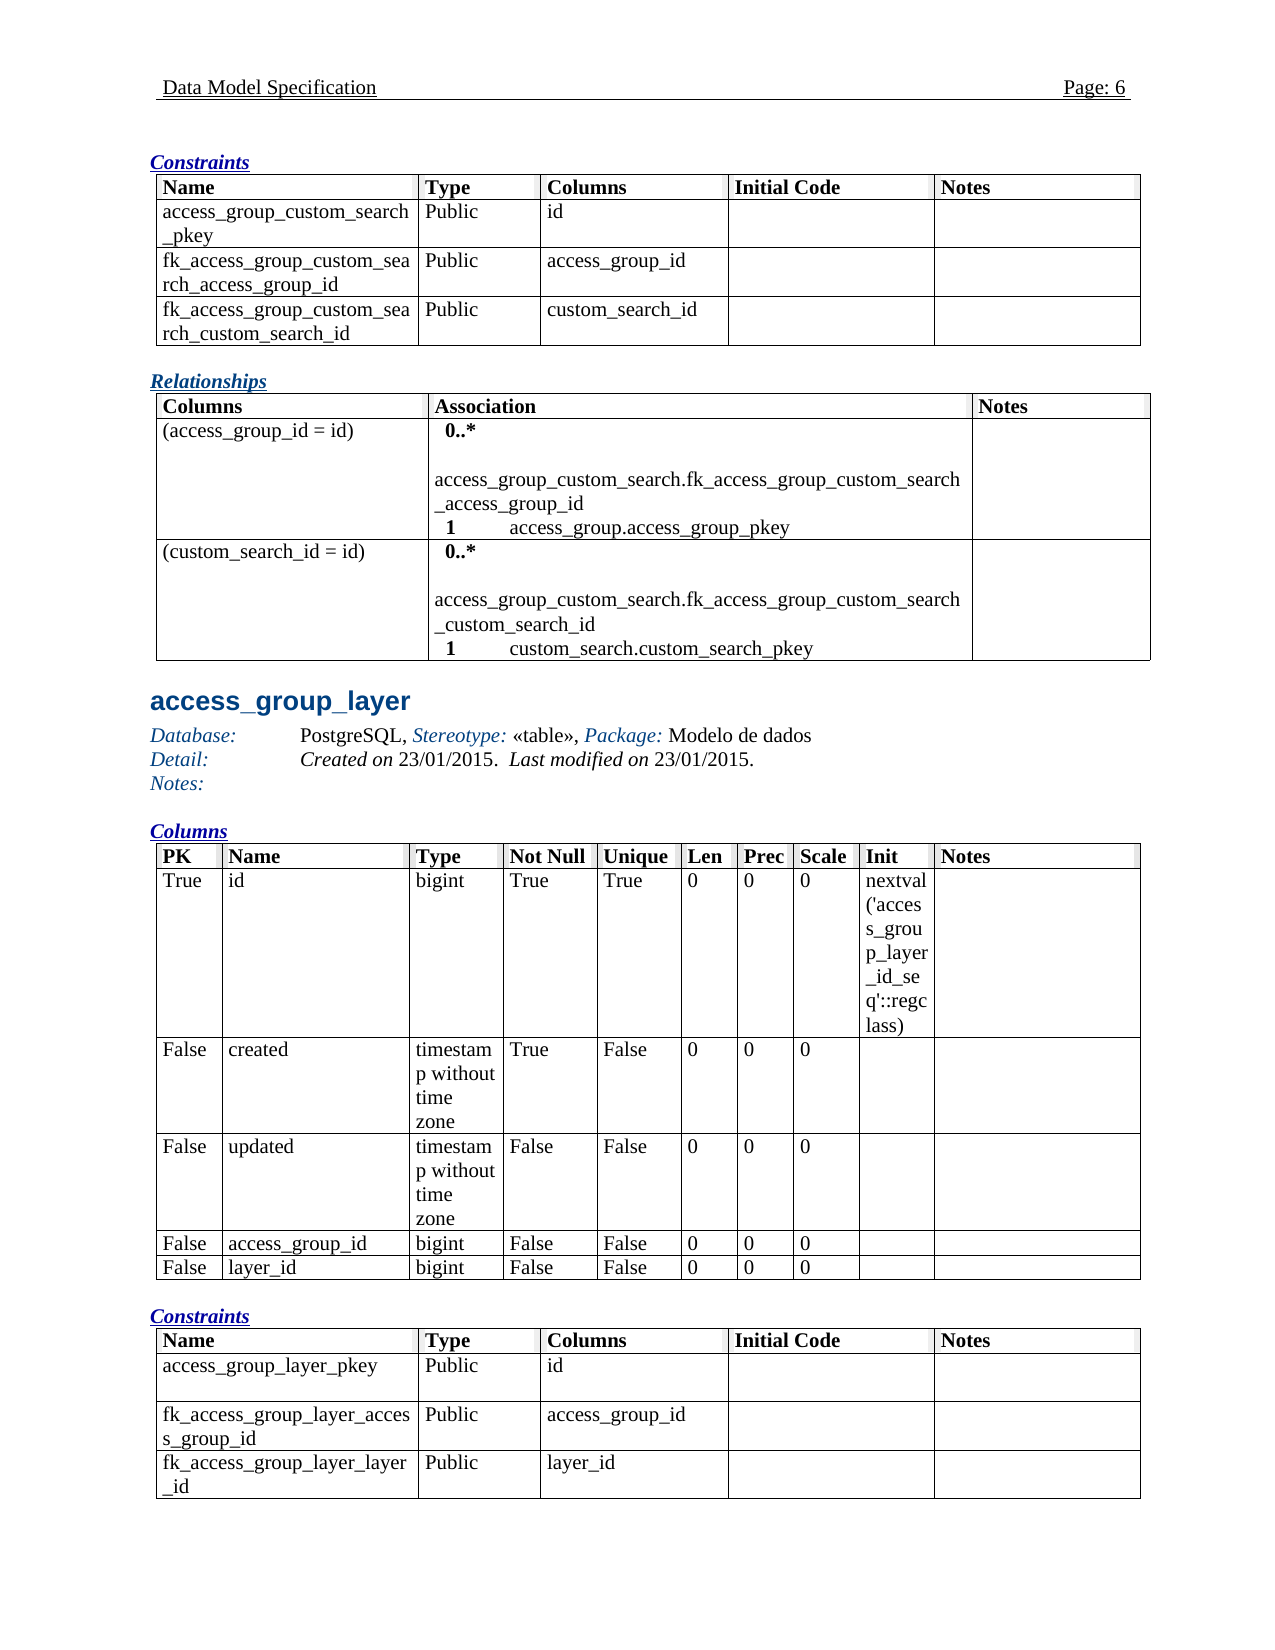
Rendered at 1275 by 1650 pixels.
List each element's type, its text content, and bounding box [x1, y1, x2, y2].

table_header Notes [935, 844, 941, 868]
table_cell True [504, 1038, 597, 1133]
list Constraints [150, 1304, 1125, 1328]
table_cell nextval('access_group_layer_id_seq'::regclass) [860, 869, 866, 1037]
table_cell id [722, 200, 728, 247]
list Columns [150, 819, 1125, 843]
table_cell 0 [787, 1231, 793, 1255]
table_cell created [223, 1038, 409, 1133]
table_header Prec [787, 844, 793, 868]
table_cell False [504, 1134, 597, 1230]
list Relationships [150, 369, 1125, 393]
table_cell access_group_layer_pkey [157, 1354, 418, 1401]
table_header Name [223, 844, 228, 868]
table_cell 0 [738, 1256, 744, 1279]
table_cell True [504, 869, 597, 1037]
table_cell [729, 248, 934, 296]
table_header Init [860, 844, 866, 868]
table_cell bigint [497, 1231, 503, 1255]
table_cell [928, 1231, 934, 1255]
table_header Notes [935, 175, 941, 199]
table_cell Public [419, 297, 540, 344]
table_cell bigint [497, 1256, 503, 1279]
table_cell 0 [738, 1231, 744, 1255]
table_cell 0 [794, 1134, 859, 1230]
table_header Notes [1134, 1329, 1140, 1352]
table_cell nextval('access_group_layer_id_seq'::regclass) [928, 869, 934, 1037]
table_cell 0 [731, 1256, 737, 1279]
table_cell [973, 419, 1150, 539]
table_cell timestamp without time zone [497, 1038, 503, 1133]
table_cell False [216, 1256, 222, 1279]
table_header Len [731, 844, 737, 868]
table_cell (custom_search_id = id) [157, 540, 428, 660]
table_cell False [157, 1038, 222, 1133]
table_header Type [534, 175, 540, 199]
table_cell 0 [731, 1231, 737, 1255]
subtitle access_group_layer [150, 685, 1125, 716]
table_cell [860, 1134, 934, 1230]
table_cell [860, 1256, 866, 1279]
table_cell 0 [853, 1256, 859, 1279]
table_header Name [412, 1329, 418, 1352]
table_cell Public [419, 1402, 540, 1450]
table_cell id [722, 1354, 728, 1401]
table_cell [935, 248, 1140, 296]
table_header Prec [738, 844, 744, 868]
table_header Notes [1134, 175, 1140, 199]
table_cell False [598, 1038, 681, 1133]
table_header Unique [675, 844, 681, 868]
table_cell Public [419, 248, 540, 296]
table_cell 0 [682, 869, 737, 1037]
table_header Scale [853, 844, 859, 868]
table_header Name [403, 844, 409, 868]
table_cell 0 [853, 1231, 859, 1255]
table_cell [729, 1451, 934, 1498]
table_cell Public [419, 200, 540, 247]
table_cell Public [419, 1451, 540, 1498]
table_cell [935, 1134, 1140, 1230]
table_cell False [157, 1134, 222, 1230]
table_header Type [497, 844, 503, 868]
table_header Type [534, 1329, 540, 1352]
table_cell 0 [738, 1134, 793, 1230]
text Database: PostgreSQL, Stereotype: «table», Package: Modelo de dados [150, 723, 1125, 747]
table_cell [935, 1451, 1140, 1498]
table_cell 0 [794, 1256, 800, 1279]
table_cell [729, 1402, 934, 1450]
table_header Notes [1144, 394, 1150, 418]
table_header Init [928, 844, 934, 868]
table_cell timestamp without time zone [410, 1038, 416, 1133]
table_cell access_group_id [541, 1402, 728, 1450]
table_cell [1134, 1256, 1140, 1279]
table_cell [935, 1231, 941, 1255]
table_header Scale [794, 844, 800, 868]
table_cell bigint [410, 1256, 416, 1279]
table_cell [729, 1354, 934, 1401]
table_cell bigint [410, 1231, 416, 1255]
table_header PK [216, 844, 222, 868]
table_header Len [682, 844, 687, 868]
table_header Type [419, 175, 425, 199]
table_cell False [504, 1231, 509, 1255]
table_cell 0 [682, 1256, 687, 1279]
table_cell [729, 200, 934, 247]
table_header Columns [422, 394, 428, 418]
table_cell [729, 297, 934, 344]
table_header Unique [598, 844, 603, 868]
table_cell [928, 1256, 934, 1279]
table_cell layer_id [541, 1451, 547, 1498]
table_cell True [598, 869, 681, 1037]
table_cell [860, 1038, 934, 1133]
text Notes: [150, 771, 1125, 795]
table_cell [935, 297, 1140, 344]
table_cell False [157, 1256, 162, 1279]
table_cell [935, 1038, 1140, 1133]
table_cell 0 [794, 1231, 800, 1255]
table_cell False [675, 1256, 681, 1279]
table_cell False [675, 1231, 681, 1255]
list Constraints [150, 150, 1125, 174]
table_cell 0 [794, 869, 859, 1037]
table_cell id [541, 200, 547, 247]
table_header Type [419, 1329, 425, 1352]
table_cell False [216, 1231, 222, 1255]
table_cell [935, 869, 1140, 1037]
table_cell [860, 1231, 866, 1255]
table_header Name [157, 1329, 162, 1352]
table_header Columns [722, 175, 728, 199]
table_cell [935, 1402, 1140, 1450]
table_cell id [223, 869, 409, 1037]
table_cell True [157, 869, 222, 1037]
table_cell timestamp without time zone [497, 1134, 503, 1230]
table_cell [973, 540, 1150, 660]
table_cell (access_group_id = id) [157, 419, 428, 539]
table_header Name [157, 175, 162, 199]
table_cell timestamp without time zone [410, 1134, 416, 1230]
table_cell 0 [682, 1231, 687, 1255]
table_header Notes [1134, 844, 1140, 868]
table_cell Public [419, 1354, 540, 1401]
table_cell bigint [410, 869, 503, 1037]
table_cell 0 [738, 1038, 793, 1133]
table_cell False [504, 1256, 509, 1279]
table_cell updated [223, 1134, 409, 1230]
table_header Columns [541, 175, 547, 199]
table_cell 0 [787, 1256, 793, 1279]
text Detail: Created on 23/01/2015. Last modified on 23/01/2015. [150, 747, 1125, 771]
table_cell False [598, 1231, 603, 1255]
table_cell [935, 200, 1140, 247]
table_header Name [412, 175, 418, 199]
table_cell 0 [682, 1038, 737, 1133]
table_cell [935, 1256, 941, 1279]
table_header Type [410, 844, 416, 868]
table_header Notes [935, 1329, 941, 1352]
table_cell False [598, 1134, 681, 1230]
table_header PK [157, 844, 162, 868]
table_cell [935, 1354, 1140, 1401]
table_cell 0 [738, 869, 793, 1037]
table_cell False [591, 1231, 597, 1255]
table_cell False [598, 1256, 603, 1279]
table_cell layer_id [722, 1451, 728, 1498]
table_cell 0 [682, 1134, 737, 1230]
table_cell False [591, 1256, 597, 1279]
table_cell [1134, 1231, 1140, 1255]
table_cell 0 [794, 1038, 859, 1133]
table_cell id [541, 1354, 547, 1401]
table_cell False [157, 1231, 162, 1255]
table_header Notes [973, 394, 978, 418]
